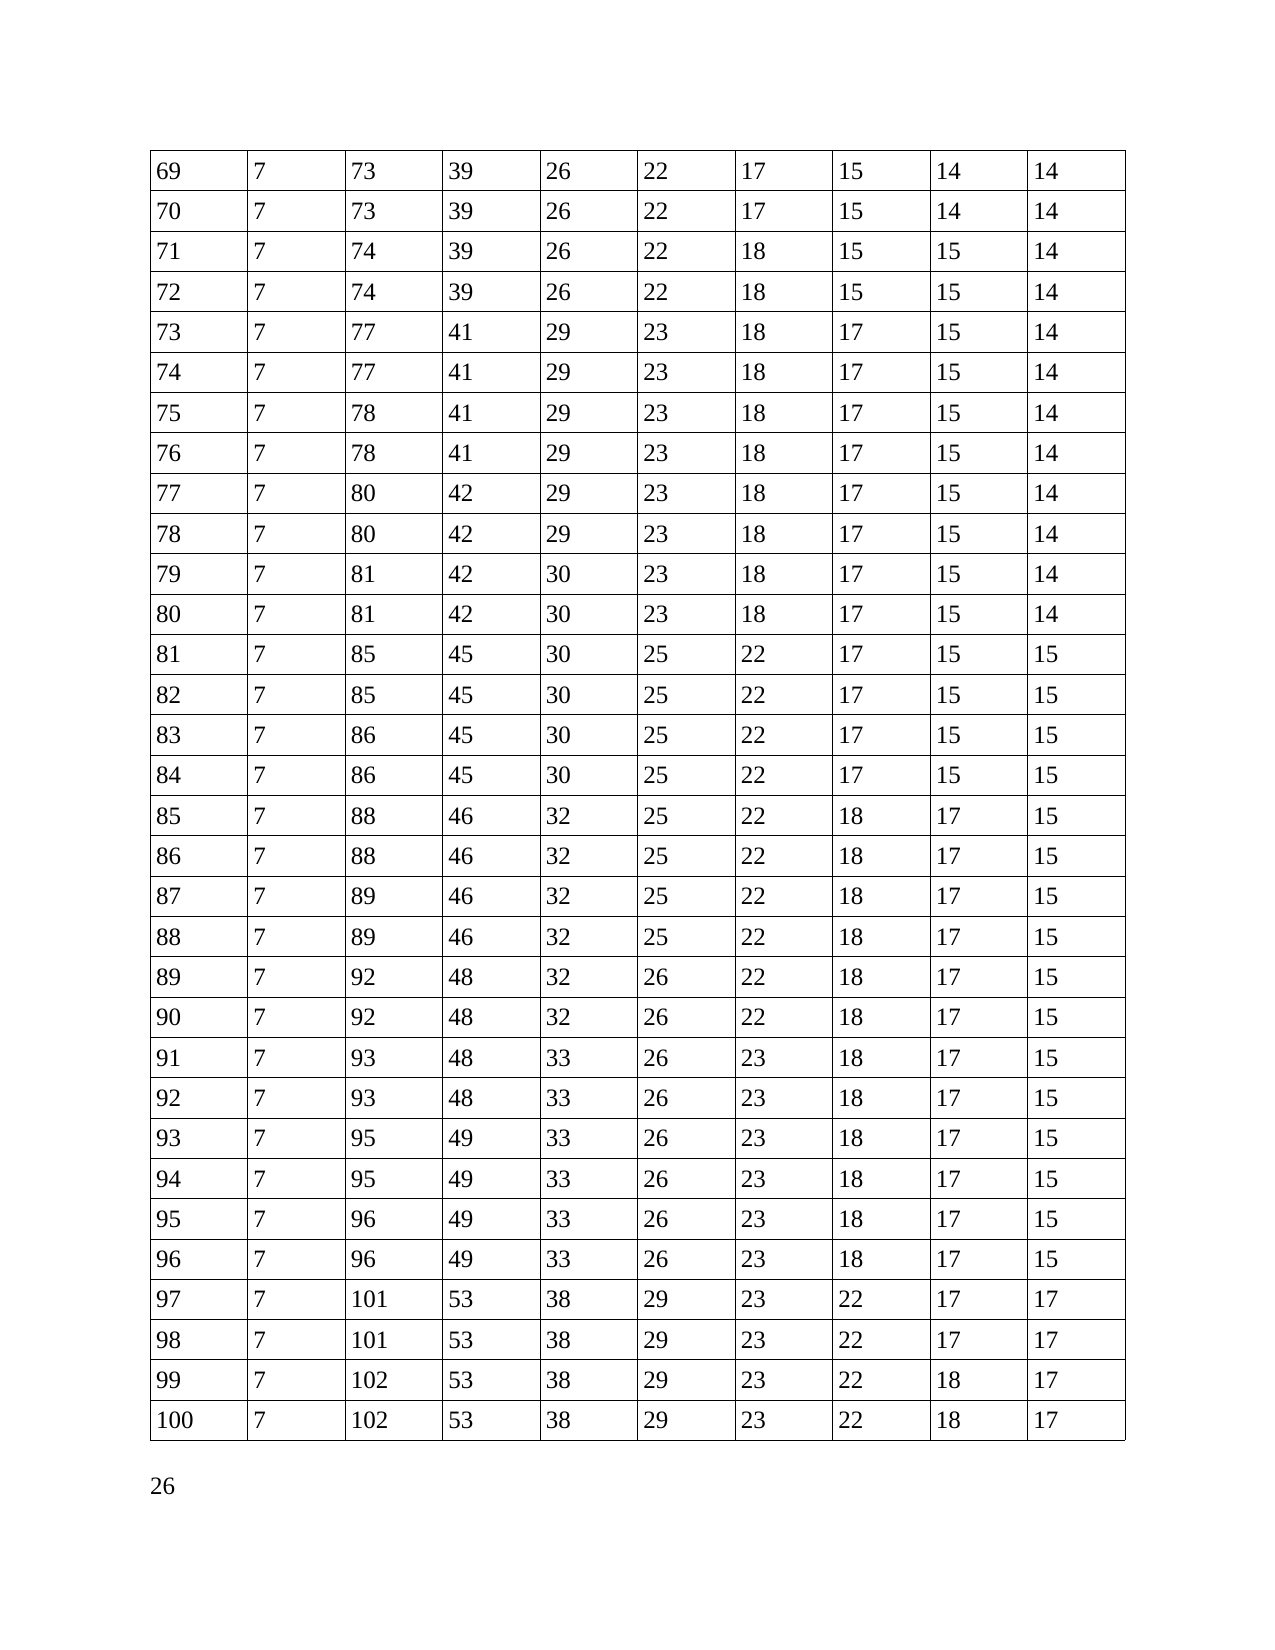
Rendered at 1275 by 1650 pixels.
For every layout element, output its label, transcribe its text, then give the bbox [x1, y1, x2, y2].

table_cell 73 [346, 151, 442, 190]
table_cell 99 [151, 1360, 247, 1400]
table_cell 7 [248, 1159, 345, 1198]
table_cell 76 [151, 433, 247, 472]
table_cell 18 [833, 1119, 930, 1158]
table_cell 41 [443, 393, 540, 432]
table_cell 7 [248, 1280, 345, 1319]
table_cell 22 [736, 877, 832, 916]
table_cell 26 [541, 151, 637, 190]
table_cell 18 [736, 393, 832, 432]
table_cell 74 [346, 232, 442, 271]
table_cell 25 [638, 715, 735, 755]
table_cell 15 [931, 514, 1027, 553]
table_cell 7 [248, 836, 345, 876]
table_cell 80 [346, 514, 442, 553]
table_cell 29 [638, 1360, 735, 1400]
table_cell 29 [541, 312, 637, 352]
table_cell 7 [248, 1119, 345, 1158]
table_cell 15 [1028, 957, 1125, 997]
table_cell 18 [736, 595, 832, 634]
table_cell 17 [931, 917, 1027, 956]
table_cell 18 [833, 957, 930, 997]
table_cell 14 [1028, 191, 1125, 231]
table_cell 41 [443, 433, 540, 472]
table_cell 23 [736, 1401, 832, 1440]
table_cell 29 [541, 433, 637, 472]
table_cell 26 [638, 1240, 735, 1279]
table_cell 7 [248, 312, 345, 352]
table_cell 26 [638, 998, 735, 1037]
table_cell 42 [443, 554, 540, 593]
table_cell 26 [541, 272, 637, 311]
table_cell 26 [541, 191, 637, 231]
table_cell 32 [541, 796, 637, 835]
table_cell 17 [833, 675, 930, 714]
table_cell 7 [248, 715, 345, 755]
table_cell 22 [833, 1401, 930, 1440]
table_cell 26 [541, 232, 637, 271]
table_cell 26 [638, 1078, 735, 1117]
table_cell 15 [931, 715, 1027, 755]
table_cell 18 [736, 433, 832, 472]
table_cell 45 [443, 715, 540, 755]
table_cell 48 [443, 998, 540, 1037]
table_cell 18 [833, 1159, 930, 1198]
table_cell 45 [443, 635, 540, 674]
table_cell 17 [931, 998, 1027, 1037]
table_cell 53 [443, 1280, 540, 1319]
table_cell 7 [248, 957, 345, 997]
table_cell 22 [736, 715, 832, 755]
table_cell 98 [151, 1320, 247, 1359]
table_cell 71 [151, 232, 247, 271]
table_cell 18 [833, 836, 930, 876]
table_cell 86 [151, 836, 247, 876]
table_cell 14 [931, 191, 1027, 231]
table_cell 23 [736, 1320, 832, 1359]
table_cell 45 [443, 756, 540, 795]
table_cell 23 [736, 1159, 832, 1198]
table_cell 18 [931, 1360, 1027, 1400]
table_cell 22 [638, 151, 735, 190]
table_cell 81 [346, 554, 442, 593]
table_cell 7 [248, 232, 345, 271]
table_cell 101 [346, 1280, 442, 1319]
table_cell 42 [443, 595, 540, 634]
table_cell 7 [248, 595, 345, 634]
table_cell 14 [1028, 272, 1125, 311]
table_cell 15 [1028, 1199, 1125, 1238]
table_cell 82 [151, 675, 247, 714]
table_cell 77 [346, 312, 442, 352]
table_cell 25 [638, 836, 735, 876]
table_cell 17 [833, 433, 930, 472]
table_cell 89 [151, 957, 247, 997]
table_cell 23 [638, 474, 735, 513]
table_cell 17 [931, 796, 1027, 835]
table_cell 22 [736, 836, 832, 876]
table_cell 70 [151, 191, 247, 231]
table_cell 79 [151, 554, 247, 593]
table_cell 74 [346, 272, 442, 311]
table_cell 14 [1028, 312, 1125, 352]
table_cell 17 [833, 353, 930, 392]
table_cell 30 [541, 554, 637, 593]
table_cell 18 [833, 877, 930, 916]
table_cell 26 [638, 957, 735, 997]
table_cell 97 [151, 1280, 247, 1319]
table_cell 93 [346, 1078, 442, 1117]
table_cell 14 [1028, 474, 1125, 513]
table_cell 30 [541, 756, 637, 795]
table_cell 22 [736, 675, 832, 714]
table_cell 23 [638, 595, 735, 634]
table_cell 17 [931, 1240, 1027, 1279]
table_cell 15 [1028, 715, 1125, 755]
table_cell 15 [931, 554, 1027, 593]
table_cell 46 [443, 917, 540, 956]
table_cell 39 [443, 272, 540, 311]
table_cell 14 [1028, 595, 1125, 634]
table_cell 7 [248, 877, 345, 916]
table_cell 88 [346, 796, 442, 835]
table_cell 91 [151, 1038, 247, 1077]
table_cell 15 [833, 232, 930, 271]
table_cell 26 [638, 1199, 735, 1238]
table_cell 15 [931, 272, 1027, 311]
table_cell 46 [443, 877, 540, 916]
table_cell 7 [248, 474, 345, 513]
table_cell 25 [638, 917, 735, 956]
table_cell 38 [541, 1280, 637, 1319]
table_cell 22 [833, 1360, 930, 1400]
table_cell 94 [151, 1159, 247, 1198]
table_cell 30 [541, 715, 637, 755]
table_cell 72 [151, 272, 247, 311]
table_cell 18 [833, 1199, 930, 1238]
table_cell 15 [931, 595, 1027, 634]
table_cell 73 [346, 191, 442, 231]
table_cell 7 [248, 514, 345, 553]
table_cell 30 [541, 635, 637, 674]
table_cell 17 [931, 1320, 1027, 1359]
table_cell 15 [931, 756, 1027, 795]
table_cell 15 [1028, 998, 1125, 1037]
table_cell 25 [638, 756, 735, 795]
table_cell 87 [151, 877, 247, 916]
table_cell 48 [443, 1078, 540, 1117]
table_cell 17 [931, 1280, 1027, 1319]
table_cell 25 [638, 877, 735, 916]
table_cell 15 [1028, 796, 1125, 835]
table_cell 45 [443, 675, 540, 714]
table_cell 17 [833, 474, 930, 513]
table_cell 18 [833, 1240, 930, 1279]
table_cell 17 [833, 393, 930, 432]
table_cell 15 [931, 433, 1027, 472]
table_cell 17 [1028, 1360, 1125, 1400]
table_cell 18 [736, 554, 832, 593]
table_cell 93 [151, 1119, 247, 1158]
table_cell 53 [443, 1320, 540, 1359]
table_cell 14 [1028, 554, 1125, 593]
table_cell 22 [736, 998, 832, 1037]
table_cell 32 [541, 917, 637, 956]
table_cell 15 [1028, 1038, 1125, 1077]
table_cell 7 [248, 1078, 345, 1117]
table_cell 29 [638, 1320, 735, 1359]
table_cell 18 [736, 312, 832, 352]
table_cell 77 [346, 353, 442, 392]
table_cell 74 [151, 353, 247, 392]
table_cell 32 [541, 836, 637, 876]
table_cell 42 [443, 474, 540, 513]
table_cell 49 [443, 1119, 540, 1158]
table_cell 33 [541, 1119, 637, 1158]
table_cell 17 [833, 514, 930, 553]
table_cell 92 [151, 1078, 247, 1117]
table_cell 7 [248, 393, 345, 432]
table_cell 102 [346, 1401, 442, 1440]
table_cell 85 [346, 635, 442, 674]
table_cell 33 [541, 1038, 637, 1077]
table_cell 32 [541, 957, 637, 997]
table_cell 14 [1028, 353, 1125, 392]
table_cell 17 [833, 595, 930, 634]
table_cell 15 [833, 272, 930, 311]
table_cell 78 [151, 514, 247, 553]
table_cell 22 [638, 232, 735, 271]
table_cell 14 [1028, 514, 1125, 553]
table_cell 7 [248, 554, 345, 593]
table_cell 49 [443, 1240, 540, 1279]
table_cell 39 [443, 151, 540, 190]
table_cell 17 [1028, 1280, 1125, 1319]
table_cell 49 [443, 1159, 540, 1198]
table_cell 81 [151, 635, 247, 674]
table_cell 23 [736, 1038, 832, 1077]
table_cell 102 [346, 1360, 442, 1400]
table_cell 18 [833, 917, 930, 956]
table_cell 29 [541, 474, 637, 513]
table_cell 18 [931, 1401, 1027, 1440]
table_cell 7 [248, 272, 345, 311]
table_cell 41 [443, 312, 540, 352]
table_cell 14 [1028, 151, 1125, 190]
table_cell 22 [736, 796, 832, 835]
table_cell 33 [541, 1240, 637, 1279]
table_cell 15 [931, 635, 1027, 674]
table_cell 49 [443, 1199, 540, 1238]
table_cell 77 [151, 474, 247, 513]
table_cell 39 [443, 232, 540, 271]
table_cell 25 [638, 635, 735, 674]
table_cell 15 [931, 312, 1027, 352]
table_cell 7 [248, 191, 345, 231]
table_cell 17 [931, 1038, 1027, 1077]
table_cell 29 [638, 1401, 735, 1440]
table_cell 48 [443, 957, 540, 997]
table_cell 30 [541, 675, 637, 714]
table_cell 17 [833, 715, 930, 755]
table_cell 88 [151, 917, 247, 956]
table_cell 85 [346, 675, 442, 714]
table_cell 18 [833, 998, 930, 1037]
table_cell 7 [248, 353, 345, 392]
table_cell 15 [1028, 756, 1125, 795]
table_cell 18 [736, 232, 832, 271]
table_cell 32 [541, 998, 637, 1037]
table_cell 17 [736, 151, 832, 190]
table_cell 17 [1028, 1401, 1125, 1440]
table_cell 95 [346, 1159, 442, 1198]
table_cell 18 [736, 272, 832, 311]
table_cell 23 [736, 1078, 832, 1117]
table_cell 14 [1028, 232, 1125, 271]
table_cell 15 [1028, 836, 1125, 876]
table_cell 17 [931, 1199, 1027, 1238]
table_cell 29 [638, 1280, 735, 1319]
table_cell 38 [541, 1320, 637, 1359]
table_cell 93 [346, 1038, 442, 1077]
table_cell 17 [833, 756, 930, 795]
table_cell 22 [833, 1280, 930, 1319]
table_cell 48 [443, 1038, 540, 1077]
table_cell 7 [248, 1401, 345, 1440]
table_cell 90 [151, 998, 247, 1037]
table_cell 18 [833, 796, 930, 835]
table_cell 80 [151, 595, 247, 634]
table_cell 30 [541, 595, 637, 634]
table_cell 22 [736, 917, 832, 956]
table_cell 33 [541, 1078, 637, 1117]
table_cell 39 [443, 191, 540, 231]
table_cell 78 [346, 393, 442, 432]
table_cell 46 [443, 836, 540, 876]
table_cell 15 [1028, 675, 1125, 714]
table_cell 80 [346, 474, 442, 513]
table_cell 69 [151, 151, 247, 190]
table_cell 23 [638, 312, 735, 352]
table_cell 15 [931, 474, 1027, 513]
table_cell 81 [346, 595, 442, 634]
table_cell 15 [931, 353, 1027, 392]
table_cell 22 [736, 756, 832, 795]
table_cell 101 [346, 1320, 442, 1359]
table_cell 17 [833, 635, 930, 674]
table_cell 15 [1028, 1240, 1125, 1279]
table_cell 22 [833, 1320, 930, 1359]
table_cell 7 [248, 756, 345, 795]
table_cell 38 [541, 1360, 637, 1400]
table_cell 26 [638, 1038, 735, 1077]
table_cell 18 [736, 514, 832, 553]
table_cell 96 [346, 1240, 442, 1279]
table_cell 17 [833, 312, 930, 352]
table_cell 89 [346, 917, 442, 956]
table_cell 23 [736, 1280, 832, 1319]
table_cell 78 [346, 433, 442, 472]
table_cell 7 [248, 151, 345, 190]
table_cell 22 [638, 272, 735, 311]
table_cell 15 [931, 675, 1027, 714]
table_cell 7 [248, 1320, 345, 1359]
table_cell 23 [736, 1360, 832, 1400]
table_cell 15 [833, 151, 930, 190]
table_cell 15 [1028, 917, 1125, 956]
table_cell 15 [833, 191, 930, 231]
table_cell 42 [443, 514, 540, 553]
table_cell 14 [1028, 433, 1125, 472]
table_cell 17 [833, 554, 930, 593]
table_cell 86 [346, 756, 442, 795]
table_cell 73 [151, 312, 247, 352]
table_cell 7 [248, 635, 345, 674]
table_cell 100 [151, 1401, 247, 1440]
table_cell 22 [638, 191, 735, 231]
table_cell 7 [248, 675, 345, 714]
table_cell 92 [346, 957, 442, 997]
table_cell 23 [736, 1119, 832, 1158]
table_cell 23 [736, 1240, 832, 1279]
table_cell 17 [931, 877, 1027, 916]
table_cell 23 [638, 514, 735, 553]
table_cell 22 [736, 635, 832, 674]
table_cell 17 [931, 1159, 1027, 1198]
table_cell 25 [638, 675, 735, 714]
table_cell 17 [931, 957, 1027, 997]
table_cell 85 [151, 796, 247, 835]
table_cell 89 [346, 877, 442, 916]
table_cell 18 [736, 353, 832, 392]
table_cell 53 [443, 1360, 540, 1400]
table_cell 22 [736, 957, 832, 997]
table_cell 86 [346, 715, 442, 755]
table_cell 7 [248, 433, 345, 472]
table_cell 7 [248, 1199, 345, 1238]
table_cell 33 [541, 1159, 637, 1198]
table_cell 14 [1028, 393, 1125, 432]
table_cell 32 [541, 877, 637, 916]
table_cell 15 [931, 393, 1027, 432]
table_cell 15 [1028, 1119, 1125, 1158]
table_cell 17 [736, 191, 832, 231]
table_cell 15 [1028, 877, 1125, 916]
table_cell 7 [248, 998, 345, 1037]
table_cell 41 [443, 353, 540, 392]
table_cell 23 [638, 353, 735, 392]
table_cell 17 [931, 1078, 1027, 1117]
table_cell 15 [1028, 635, 1125, 674]
table_cell 95 [346, 1119, 442, 1158]
table_cell 14 [931, 151, 1027, 190]
table_cell 88 [346, 836, 442, 876]
table_cell 18 [833, 1078, 930, 1117]
table_cell 23 [638, 554, 735, 593]
table_cell 33 [541, 1199, 637, 1238]
table_cell 23 [736, 1199, 832, 1238]
table_cell 29 [541, 514, 637, 553]
table_cell 15 [1028, 1078, 1125, 1117]
table_cell 15 [1028, 1159, 1125, 1198]
table_cell 7 [248, 796, 345, 835]
table_cell 95 [151, 1199, 247, 1238]
table_cell 7 [248, 917, 345, 956]
table_cell 92 [346, 998, 442, 1037]
table_cell 17 [931, 1119, 1027, 1158]
table_cell 26 [638, 1119, 735, 1158]
table_cell 26 [638, 1159, 735, 1198]
table_cell 18 [833, 1038, 930, 1077]
table_cell 38 [541, 1401, 637, 1440]
table_cell 7 [248, 1360, 345, 1400]
table_cell 83 [151, 715, 247, 755]
table_cell 18 [736, 474, 832, 513]
table_cell 7 [248, 1038, 345, 1077]
table_cell 53 [443, 1401, 540, 1440]
table_cell 75 [151, 393, 247, 432]
table_cell 23 [638, 393, 735, 432]
table_cell 23 [638, 433, 735, 472]
table_cell 17 [1028, 1320, 1125, 1359]
table_cell 29 [541, 393, 637, 432]
table_cell 46 [443, 796, 540, 835]
table_cell 29 [541, 353, 637, 392]
table_cell 17 [931, 836, 1027, 876]
table_cell 96 [346, 1199, 442, 1238]
table_cell 84 [151, 756, 247, 795]
table_cell 25 [638, 796, 735, 835]
table_cell 96 [151, 1240, 247, 1279]
table_cell 15 [931, 232, 1027, 271]
table_cell 7 [248, 1240, 345, 1279]
